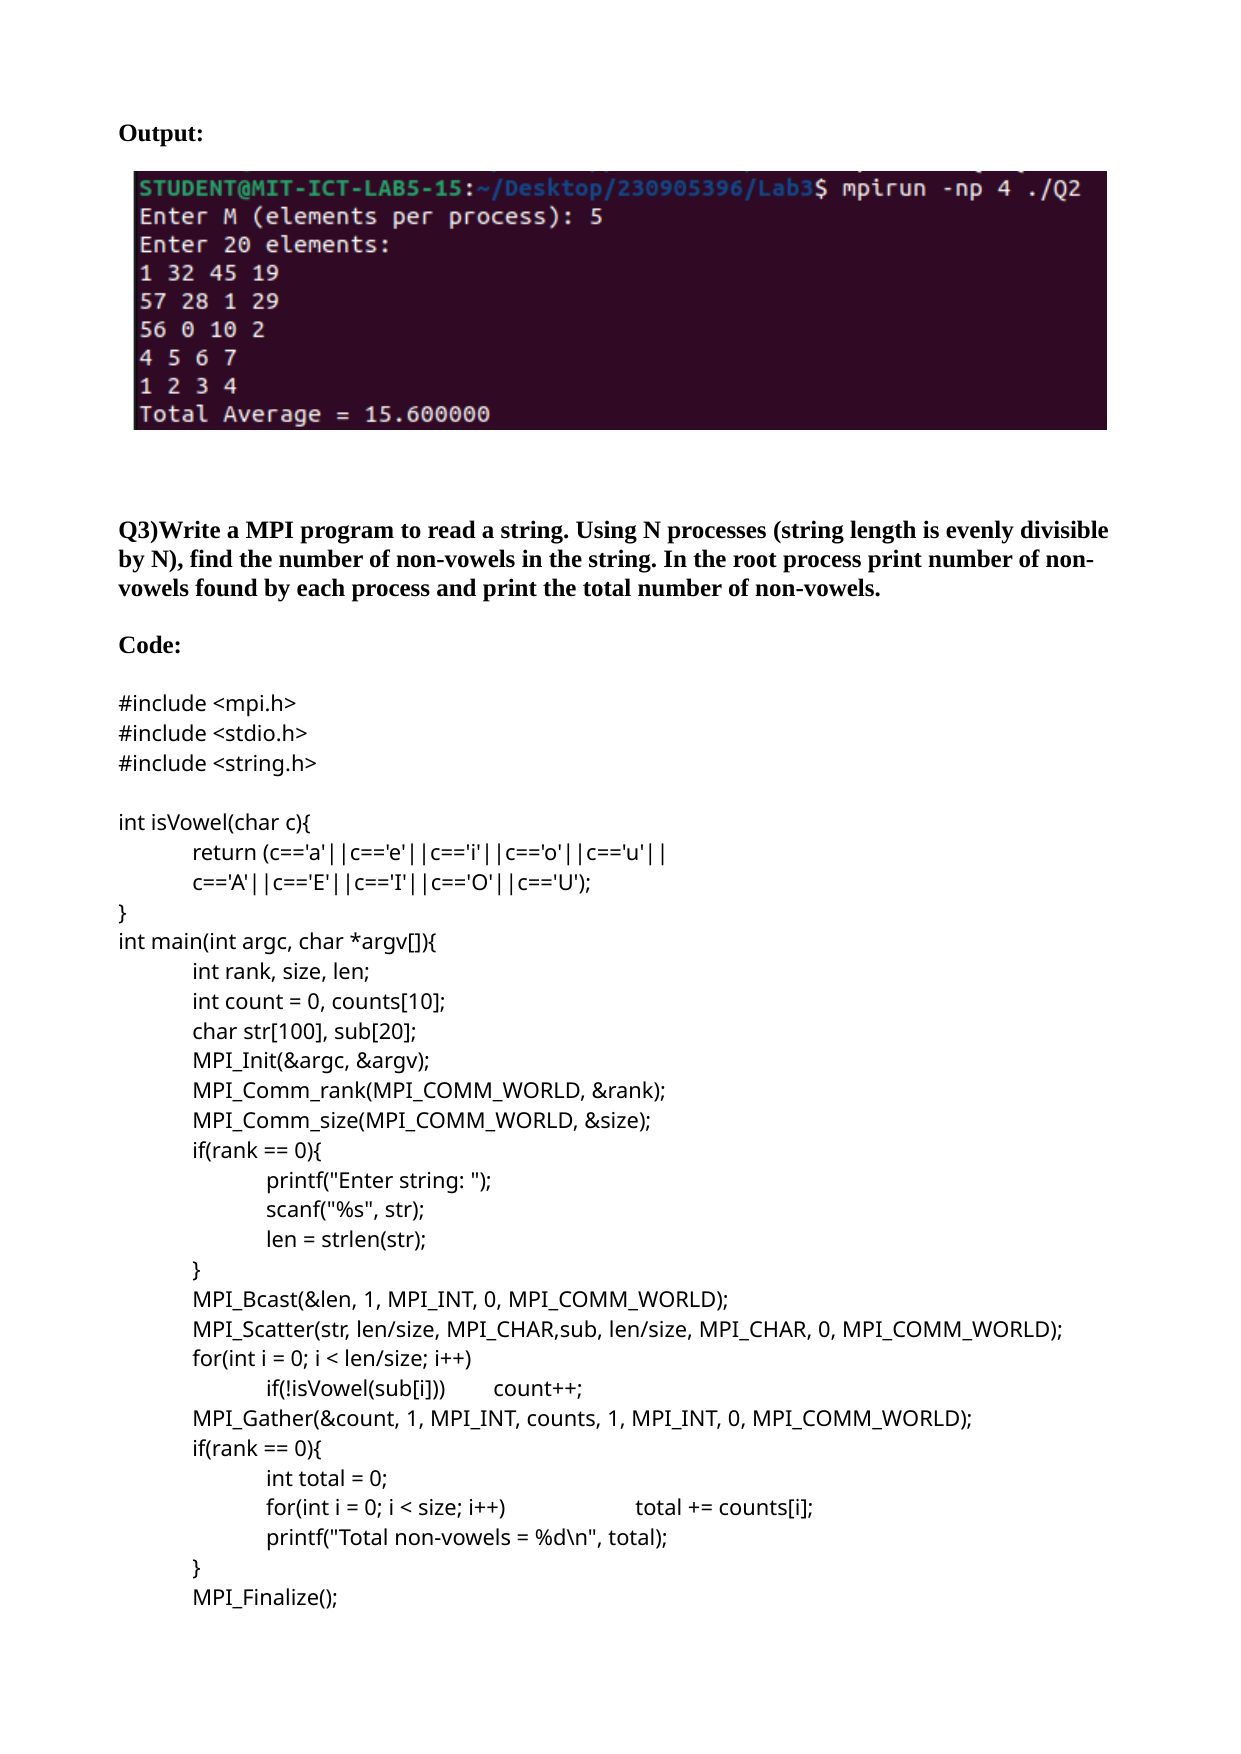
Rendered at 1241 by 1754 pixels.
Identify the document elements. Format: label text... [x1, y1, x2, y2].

text int main(int argc, char *argv[]){ [118, 926, 1122, 956]
text if(!isVowel(sub[i])) count++; [118, 1373, 1122, 1403]
text char str[100], sub[20]; [118, 1016, 1122, 1046]
text printf("Enter string: "); [118, 1165, 1122, 1194]
text } [118, 897, 1122, 926]
text Q3)Write a MPI program to read a string. Using N processes (string length is evenly divisible by N), find the number of non-vowels in the string. In the root process print number of non- vowels found by each process and print the total number of non-vowels. Code: #include <mpi.h> [118, 516, 1122, 718]
text MPI_Bcast(&len, 1, MPI_INT, 0, MPI_COMM_WORLD); [118, 1284, 1122, 1314]
text len = strlen(str); [118, 1224, 1122, 1254]
text return (c=='a'||c=='e'||c=='i'||c=='o'||c=='u'|| [118, 837, 1122, 867]
text Output: [118, 118, 1122, 147]
text if(rank == 0){ [118, 1135, 1122, 1165]
text #include <string.h> [118, 748, 1122, 777]
text MPI_Gather(&count, 1, MPI_INT, counts, 1, MPI_INT, 0, MPI_COMM_WORLD); [118, 1403, 1122, 1433]
text int total = 0; [118, 1463, 1122, 1492]
text MPI_Comm_size(MPI_COMM_WORLD, &size); [118, 1105, 1122, 1135]
text } [118, 1552, 1122, 1582]
text c=='A'||c=='E'||c=='I'||c=='O'||c=='U'); [118, 867, 1122, 897]
text #include <stdio.h> [118, 718, 1122, 748]
text int rank, size, len; [118, 956, 1122, 986]
text MPI_Scatter(str, len/size, MPI_CHAR,sub, len/size, MPI_CHAR, 0, MPI_COMM_WORLD); [118, 1314, 1122, 1343]
text int count = 0, counts[10]; [118, 986, 1122, 1016]
text scanf("%s", str); [118, 1194, 1122, 1224]
text int isVowel(char c){ [118, 807, 1122, 837]
picture [133, 171, 1107, 430]
text MPI_Finalize(); [118, 1582, 1122, 1612]
text printf("Total non-vowels = %d\n", total); [118, 1522, 1122, 1552]
text MPI_Init(&argc, &argv); [118, 1046, 1122, 1075]
text } [118, 1254, 1122, 1284]
text for(int i = 0; i < size; i++) total += counts[i]; [118, 1492, 1122, 1522]
text if(rank == 0){ [118, 1433, 1122, 1463]
text for(int i = 0; i < len/size; i++) [118, 1343, 1122, 1373]
text MPI_Comm_rank(MPI_COMM_WORLD, &rank); [118, 1075, 1122, 1105]
